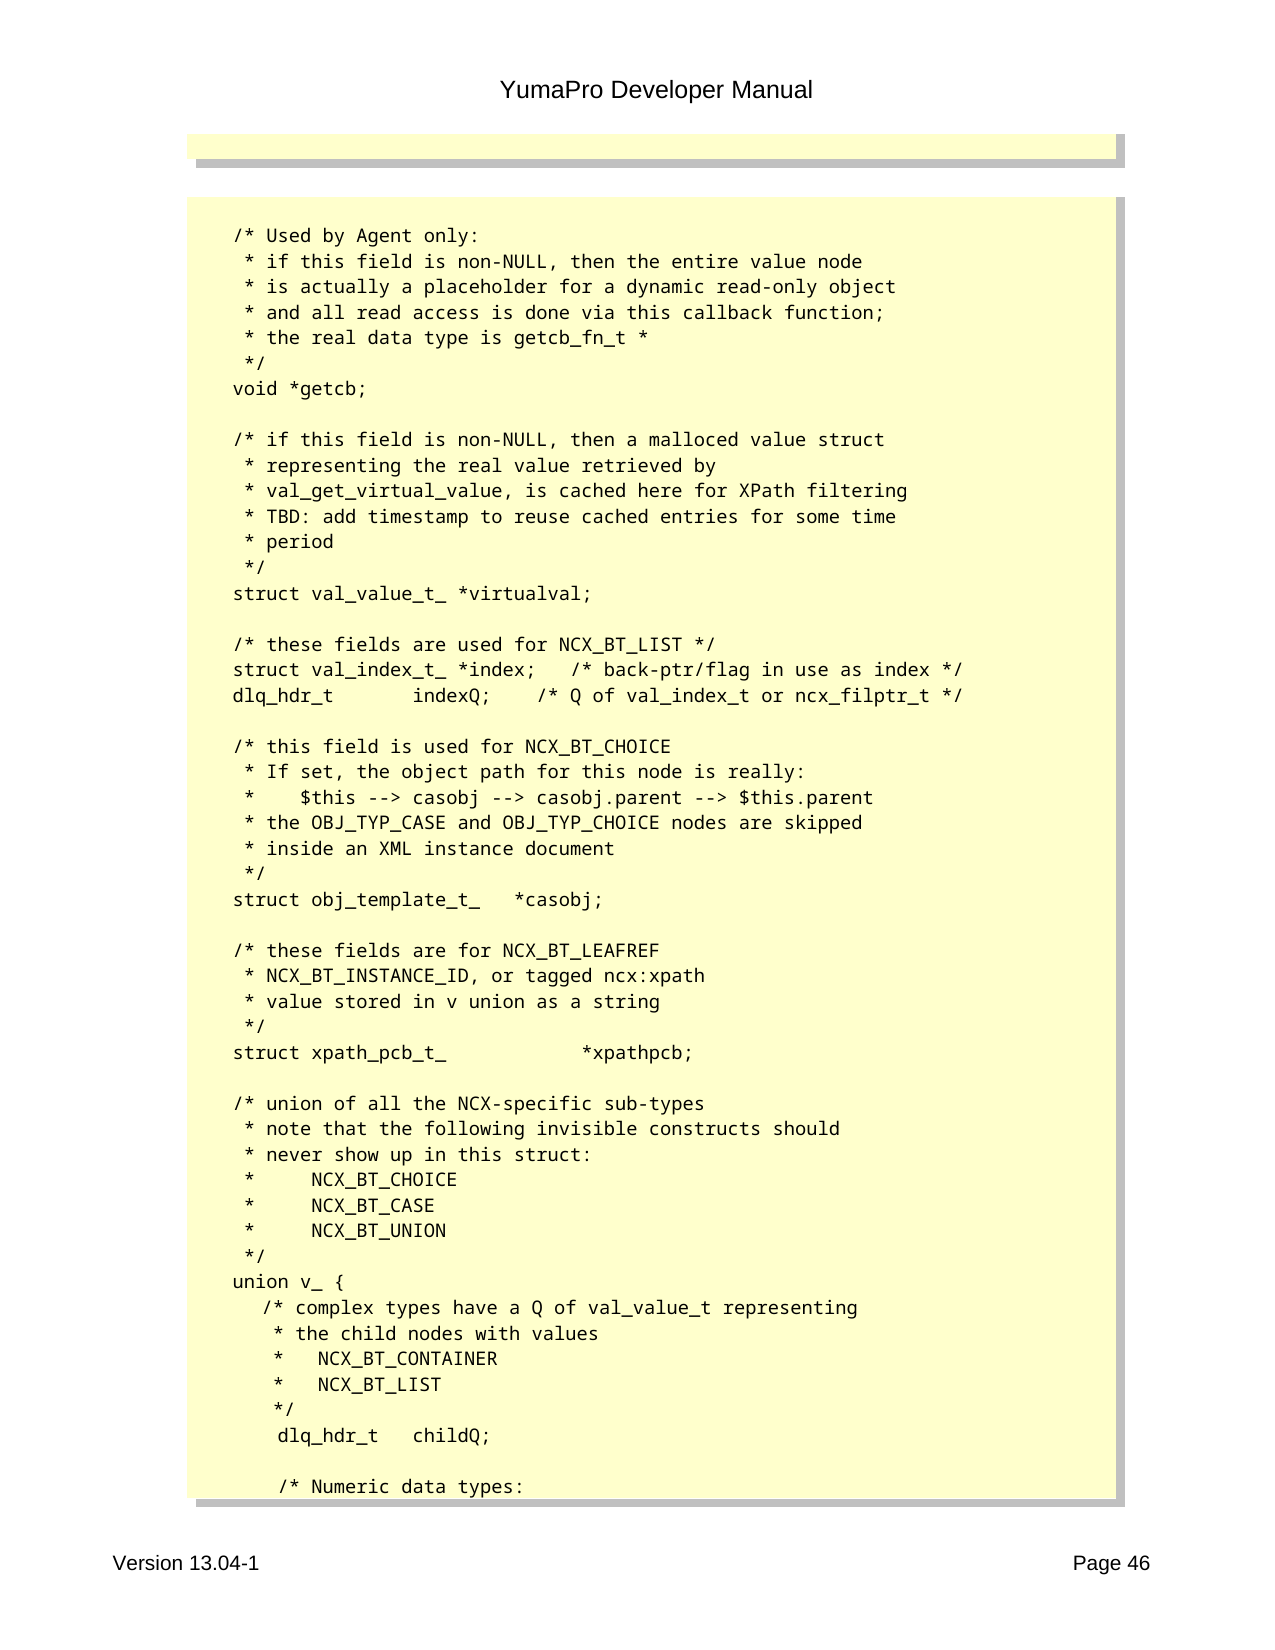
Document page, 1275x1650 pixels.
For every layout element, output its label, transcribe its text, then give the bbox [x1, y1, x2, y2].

text struct obj_template_t_ *casobj; [187, 886, 1116, 912]
text * $this --> casobj --> casobj.parent --> $this.parent [187, 784, 1116, 809]
text */ [187, 1014, 1116, 1039]
text * period [187, 529, 1116, 554]
text * representing the real value retrieved by [187, 452, 1116, 478]
text dlq_hdr_t childQ; [187, 1422, 1116, 1447]
text struct val_value_t_ *virtualval; [187, 580, 1116, 605]
text struct xpath_pcb_t_ *xpathpcb; [187, 1039, 1116, 1065]
text * TBD: add timestamp to reuse cached entries for some time [187, 503, 1116, 529]
text /* if this field is non-NULL, then a malloced value struct [187, 427, 1116, 452]
text dlq_hdr_t indexQ; /* Q of val_index_t or ncx_filptr_t */ [187, 682, 1116, 707]
text * If set, the object path for this node is really: [187, 758, 1116, 784]
text * inside an XML instance document [187, 835, 1116, 861]
text struct val_index_t_ *index; /* back-ptr/flag in use as index */ [187, 656, 1116, 682]
text union v_ { [187, 1269, 1116, 1294]
text * NCX_BT_CHOICE [187, 1167, 1116, 1192]
text * the child nodes with values [187, 1320, 1116, 1345]
text /* Numeric data types: [187, 1473, 1116, 1498]
text * never show up in this struct: [187, 1141, 1116, 1167]
text * if this field is non-NULL, then the entire value node [187, 248, 1116, 273]
text * is actually a placeholder for a dynamic read-only object [187, 273, 1116, 299]
text /* Used by Agent only: [187, 222, 1116, 248]
text */ [187, 1243, 1116, 1269]
text * NCX_BT_CASE [187, 1192, 1116, 1218]
text * the real data type is getcb_fn_t * [187, 324, 1116, 350]
text */ [187, 554, 1116, 580]
text /* this field is used for NCX_BT_CHOICE [187, 733, 1116, 758]
text * the OBJ_TYP_CASE and OBJ_TYP_CHOICE nodes are skipped [187, 809, 1116, 835]
text * NCX_BT_UNION [187, 1218, 1116, 1243]
text */ [187, 1396, 1116, 1422]
text /* these fields are for NCX_BT_LEAFREF [187, 937, 1116, 963]
text * NCX_BT_INSTANCE_ID, or tagged ncx:xpath [187, 963, 1116, 988]
text /* these fields are used for NCX_BT_LIST */ [187, 631, 1116, 656]
text * and all read access is done via this callback function; [187, 299, 1116, 324]
text * NCX_BT_CONTAINER [187, 1345, 1116, 1371]
text void *getcb; [187, 376, 1116, 401]
text * value stored in v union as a string [187, 988, 1116, 1014]
text * val_get_virtual_value, is cached here for XPath filtering [187, 478, 1116, 503]
text * NCX_BT_LIST [187, 1371, 1116, 1396]
text /* complex types have a Q of val_value_t representing [187, 1294, 1116, 1320]
text * note that the following invisible constructs should [187, 1116, 1116, 1141]
text /* union of all the NCX-specific sub-types [187, 1090, 1116, 1116]
text */ [187, 350, 1116, 376]
text */ [187, 861, 1116, 886]
